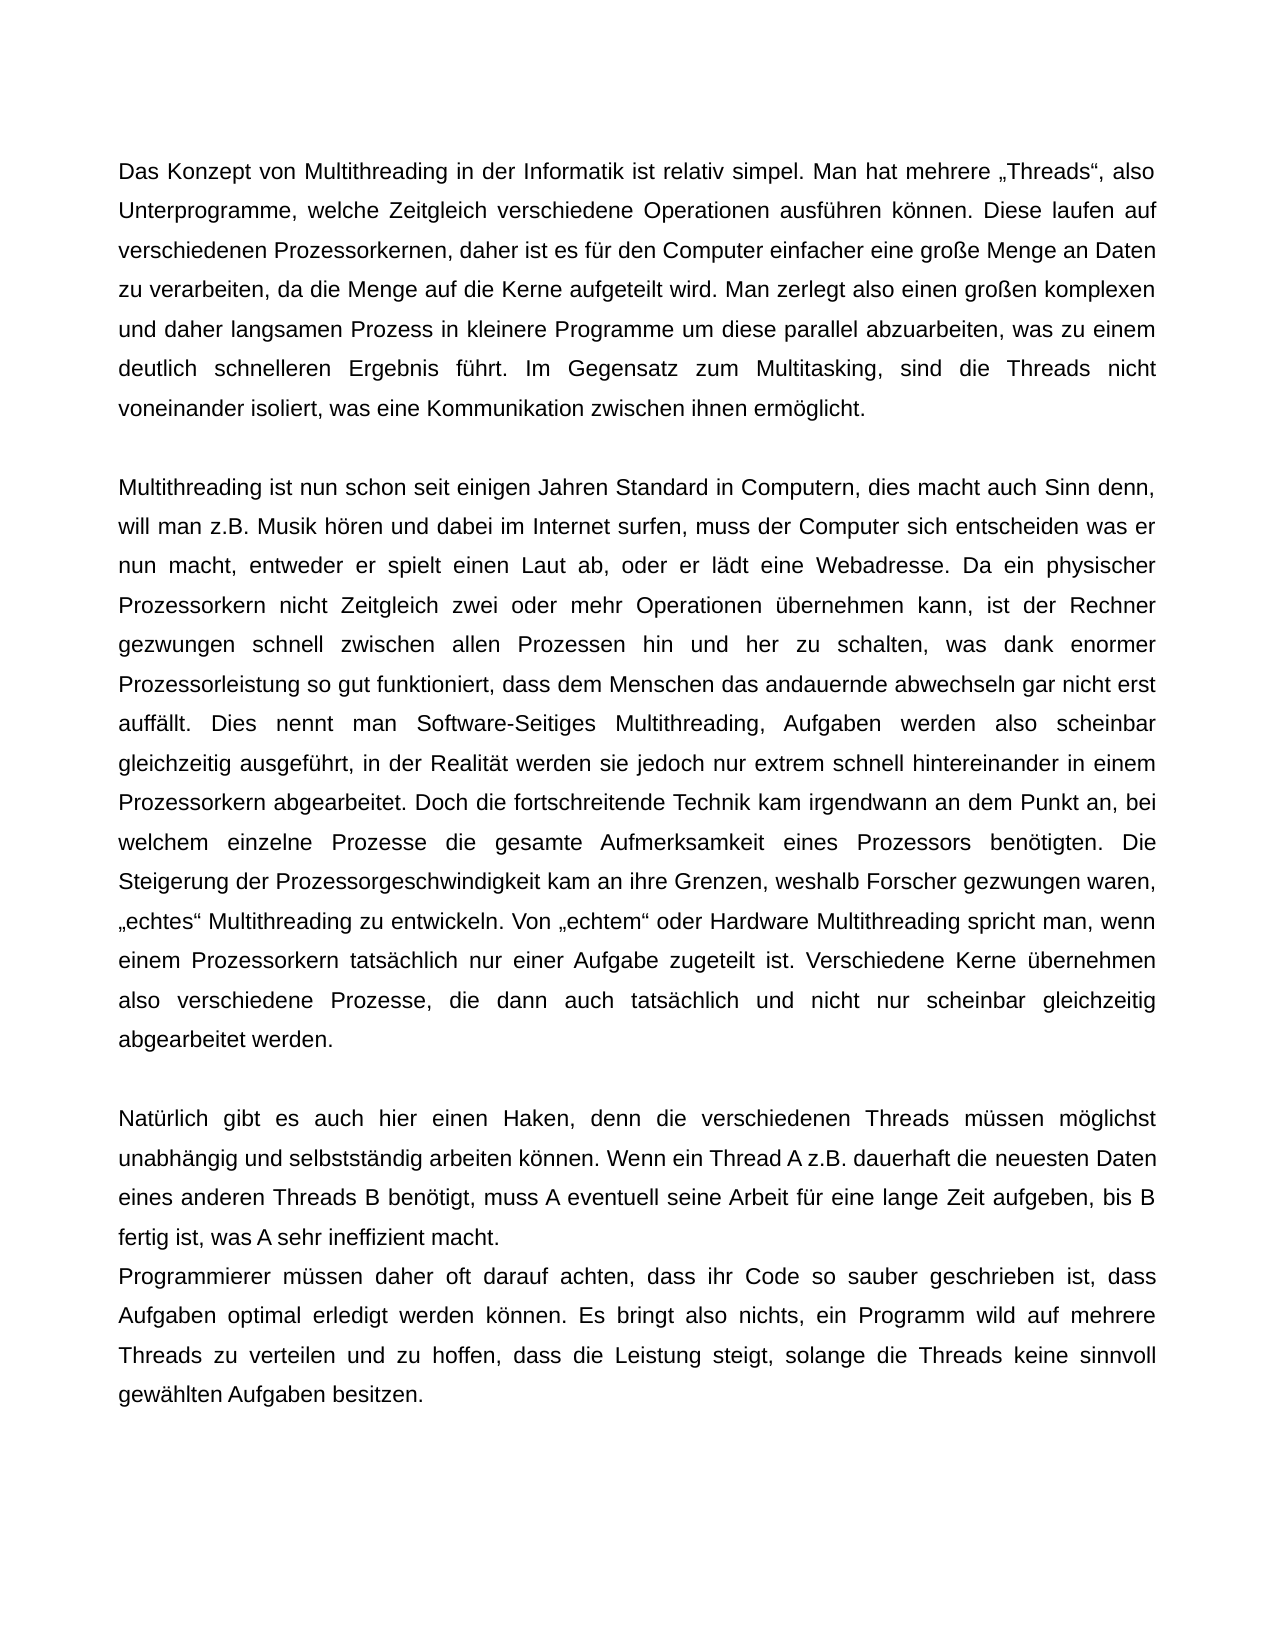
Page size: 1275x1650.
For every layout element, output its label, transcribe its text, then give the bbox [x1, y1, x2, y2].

text Natürlich gibt es auch hier einen Haken, denn die verschiedenen Threads müssen möglichst unabhängig und selbstständig arbeiten können. Wenn ein Thread A z.B. dauerhaft die neuesten Daten eines anderen Threads B benötigt, muss A eventuell seine Arbeit für eine lange Zeit aufgeben, bis B fertig ist, was A sehr ineffizient macht. [118, 1105, 1157, 1250]
text Multithreading ist nun schon seit einigen Jahren Standard in Computern, dies macht auch Sinn denn, will man z.B. Musik hören und dabei im Internet surfen, muss der Computer sich entscheiden was er nun macht, entweder er spielt einen Laut ab, oder er lädt eine Webadresse. Da ein physischer Prozessorkern nicht Zeitgleich zwei oder mehr Operationen übernehmen kann, ist der Rechner gezwungen schnell zwischen allen Prozessen hin und her zu schalten, was dank enormer Prozessorleistung so gut funktioniert, dass dem Menschen das andauernde abwechseln gar nicht erst auffällt. Dies nennt man Software-Seitiges Multithreading, Aufgaben werden also scheinbar gleichzeitig ausgeführt, in der Realität werden sie jedoch nur extrem schnell hintereinander in einem Prozessorkern abgearbeitet. Doch die fortschreitende Technik kam irgendwann an dem Punkt an, bei welchem einzelne Prozesse die gesamte Aufmerksamkeit eines Prozessors benötigten. Die Steigerung der Prozessorgeschwindigkeit kam an ihre Grenzen, weshalb Forscher gezwungen waren, „echtes“ Multithreading zu entwickeln. Von „echtem“ oder Hardware Multithreading spricht man, wenn einem Prozessorkern tatsächlich nur einer Aufgabe zugeteilt ist. Verschiedene Kerne übernehmen also verschiedene Prozesse, die dann auch tatsächlich und nicht nur scheinbar gleichzeitig abgearbeitet werden. [118, 473, 1157, 1052]
text Das Konzept von Multithreading in der Informatik ist relativ simpel. Man hat mehrere „Threads“, also Unterprogramme, welche Zeitgleich verschiedene Operationen ausführen können. Diese laufen auf verschiedenen Prozessorkernen, daher ist es für den Computer einfacher eine große Menge an Daten zu verarbeiten, da die Menge auf die Kerne aufgeteilt wird. Man zerlegt also einen großen komplexen und daher langsamen Prozess in kleinere Programme um diese parallel abzuarbeiten, was zu einem deutlich schnelleren Ergebnis führt. Im Gegensatz zum Multitasking, sind die Threads nicht voneinander isoliert, was eine Kommunikation zwischen ihnen ermöglicht. [118, 158, 1157, 421]
text Programmierer müssen daher oft darauf achten, dass ihr Code so sauber geschrieben ist, dass Aufgaben optimal erledigt werden können. Es bringt also nichts, ein Programm wild auf mehrere Threads zu verteilen und zu hoffen, dass die Leistung steigt, solange die Threads keine sinnvoll gewählten Aufgaben besitzen. [118, 1263, 1157, 1408]
